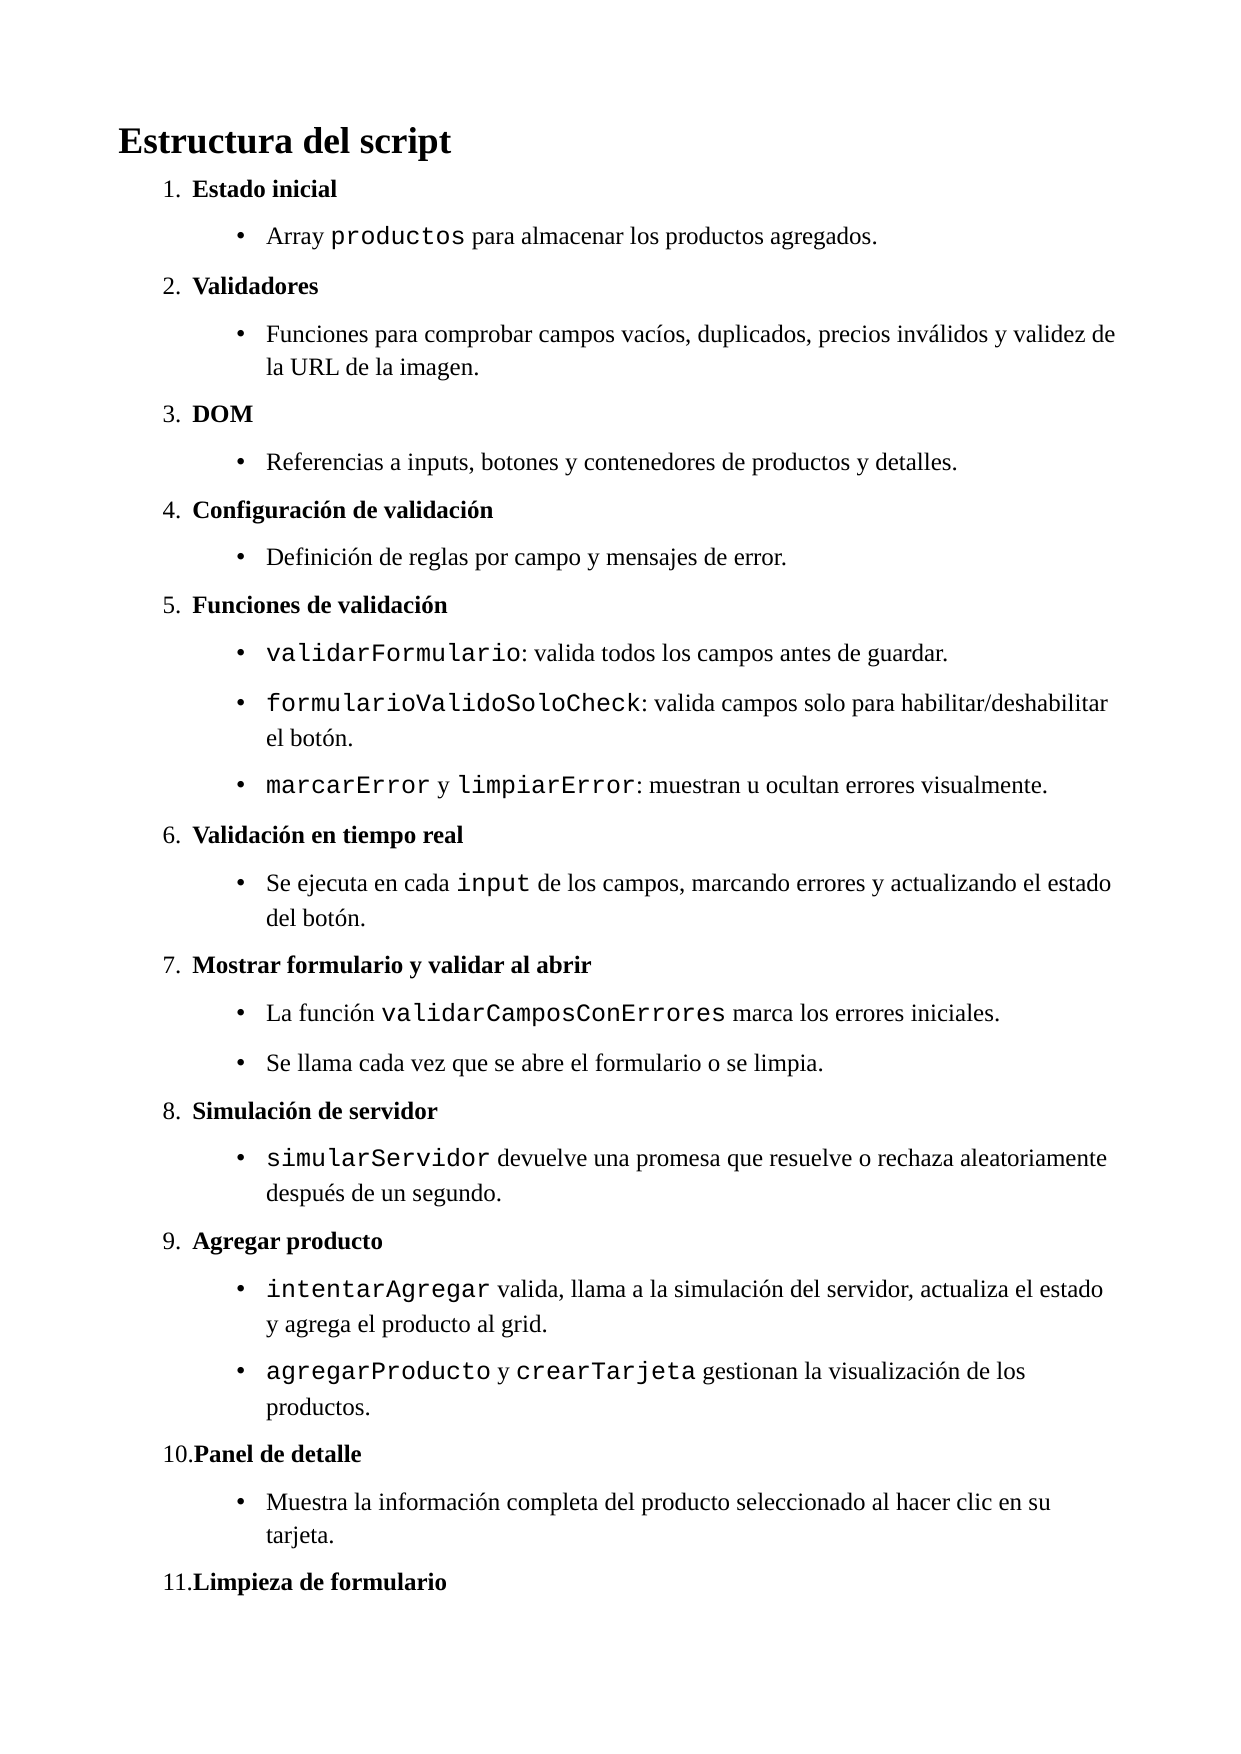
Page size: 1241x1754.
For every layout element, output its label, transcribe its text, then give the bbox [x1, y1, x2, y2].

list Validación en tiempo real [162, 820, 1122, 849]
list marcarError y limpiarError: muestran u ocultan errores visualmente. [236, 770, 1122, 801]
list Agregar producto [162, 1226, 1122, 1255]
list Simulación de servidor [162, 1096, 1122, 1124]
list Se ejecuta en cada input de los campos, marcando errores y actualizando el estado del botón. [236, 868, 1122, 932]
list Array productos para almacenar los productos agregados. [236, 221, 1122, 252]
list Panel de detalle [162, 1439, 1122, 1468]
list Definición de reglas por campo y mensajes de error. [236, 542, 1122, 571]
subtitle Estructura del script [118, 118, 1122, 161]
list Validadores [162, 271, 1122, 300]
list DOM [162, 399, 1122, 428]
list Configuración de validación [162, 495, 1122, 523]
list validarFormulario: valida todos los campos antes de guardar. [236, 638, 1122, 668]
list agregarProducto y crearTarjeta gestionan la visualización de los productos. [236, 1356, 1122, 1420]
list La función validarCamposConErrores marca los errores iniciales. [236, 998, 1122, 1029]
list Referencias a inputs, botones y contenedores de productos y detalles. [236, 447, 1122, 476]
list Limpieza de formulario [162, 1567, 1122, 1596]
list Estado inicial [162, 174, 1122, 202]
list Funciones para comprobar campos vacíos, duplicados, precios inválidos y validez de la URL de la imagen. [236, 319, 1122, 381]
list Muestra la información completa del producto seleccionado al hacer clic en su tarjeta. [236, 1487, 1122, 1548]
list simularServidor devuelve una promesa que resuelve o rechaza aleatoriamente después de un segundo. [236, 1143, 1122, 1207]
list intentarAgregar valida, llama a la simulación del servidor, actualiza el estado y agrega el producto al grid. [236, 1274, 1122, 1338]
list Se llama cada vez que se abre el formulario o se limpia. [236, 1048, 1122, 1077]
list Funciones de validación [162, 590, 1122, 619]
list Mostrar formulario y validar al abrir [162, 951, 1122, 979]
list formularioValidoSoloCheck: valida campos solo para habilitar/deshabilitar el botón. [236, 688, 1122, 751]
